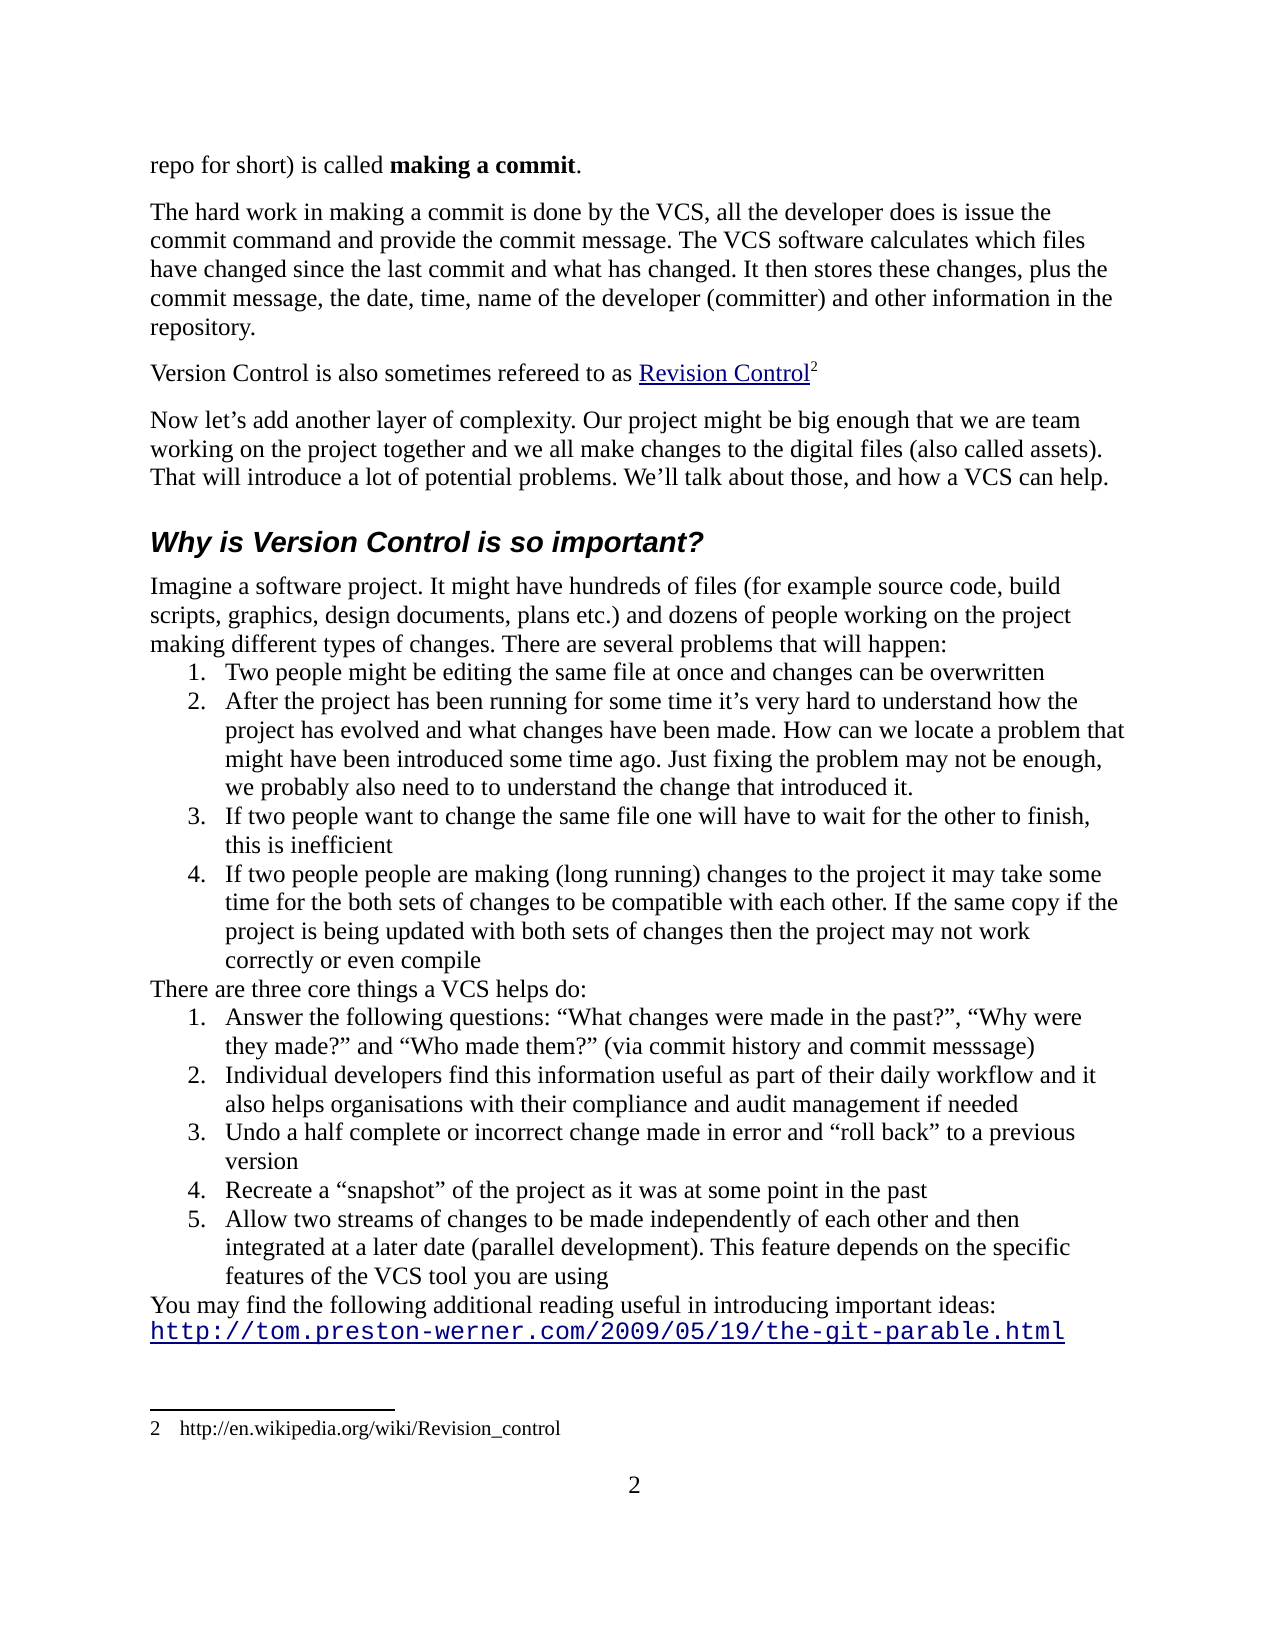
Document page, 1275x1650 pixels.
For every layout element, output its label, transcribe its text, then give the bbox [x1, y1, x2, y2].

text http://en.wikipedia.org/wiki/Revision_control [150, 1416, 1125, 1440]
subtitle Why is Version Control is so important? [150, 525, 1125, 559]
list If two people people are making (long running) changes to the project it may take some time for the both sets of changes to be compatible with each other. If the same copy if the project is being updated with both sets of changes then the project may not work correctly or even compile [187, 859, 1125, 974]
text repo for short) is called making a commit. [150, 150, 1125, 179]
list Recreate a “snapshot” of the project as it was at some point in the past [187, 1175, 1125, 1204]
list Allow two streams of changes to be made independently of each other and then integrated at a later date (parallel development). This feature depends on the specific features of the VCS tool you are using [187, 1204, 1125, 1290]
text Imagine a software project. It might have hundreds of files (for example source code, build scripts, graphics, design documents, plans etc.) and dozens of people working on the project making different types of changes. There are several problems that will happen: [150, 571, 1125, 657]
list Individual developers find this information useful as part of their daily workflow and it also helps organisations with their compliance and audit management if needed [187, 1060, 1125, 1117]
text The hard work in making a commit is done by the VCS, all the developer does is issue the commit command and provide the commit message. The VCS software calculates which files have changed since the last commit and what has changed. It then stores these changes, plus the commit message, the date, time, name of the developer (committer) and other information in the repository. [150, 197, 1125, 340]
text You may find the following additional reading useful in introducing important ideas: http://tom.preston-werner.com/2009/05/19/the-git-parable.html [150, 1290, 1125, 1347]
list If two people want to change the same file one will have to wait for the other to finish, this is inefficient [187, 801, 1125, 859]
list Answer the following questions: “What changes were made in the past?”, “Why were they made?” and “Who made them?” (via commit history and commit messsage) [187, 1002, 1125, 1060]
list Two people might be editing the same file at once and changes can be overwritten [187, 657, 1125, 686]
list Undo a half complete or incorrect change made in error and “roll back” to a previous version [187, 1117, 1125, 1175]
list After the project has been running for some time it’s very hard to understand how the project has evolved and what changes have been made. How can we locate a problem that might have been introduced some time ago. Just fixing the problem may not be enough, we probably also need to to understand the change that introduced it. [187, 686, 1125, 801]
text There are three core things a VCS helps do: [150, 974, 1125, 1002]
text Now let’s add another layer of complexity. Our project might be big enough that we are team working on the project together and we all make changes to the digital files (also called assets). That will introduce a lot of potential problems. We’ll talk about those, and how a VCS can help. [150, 405, 1125, 491]
text Version Control is also sometimes refereed to as Revision Control [150, 358, 1125, 387]
